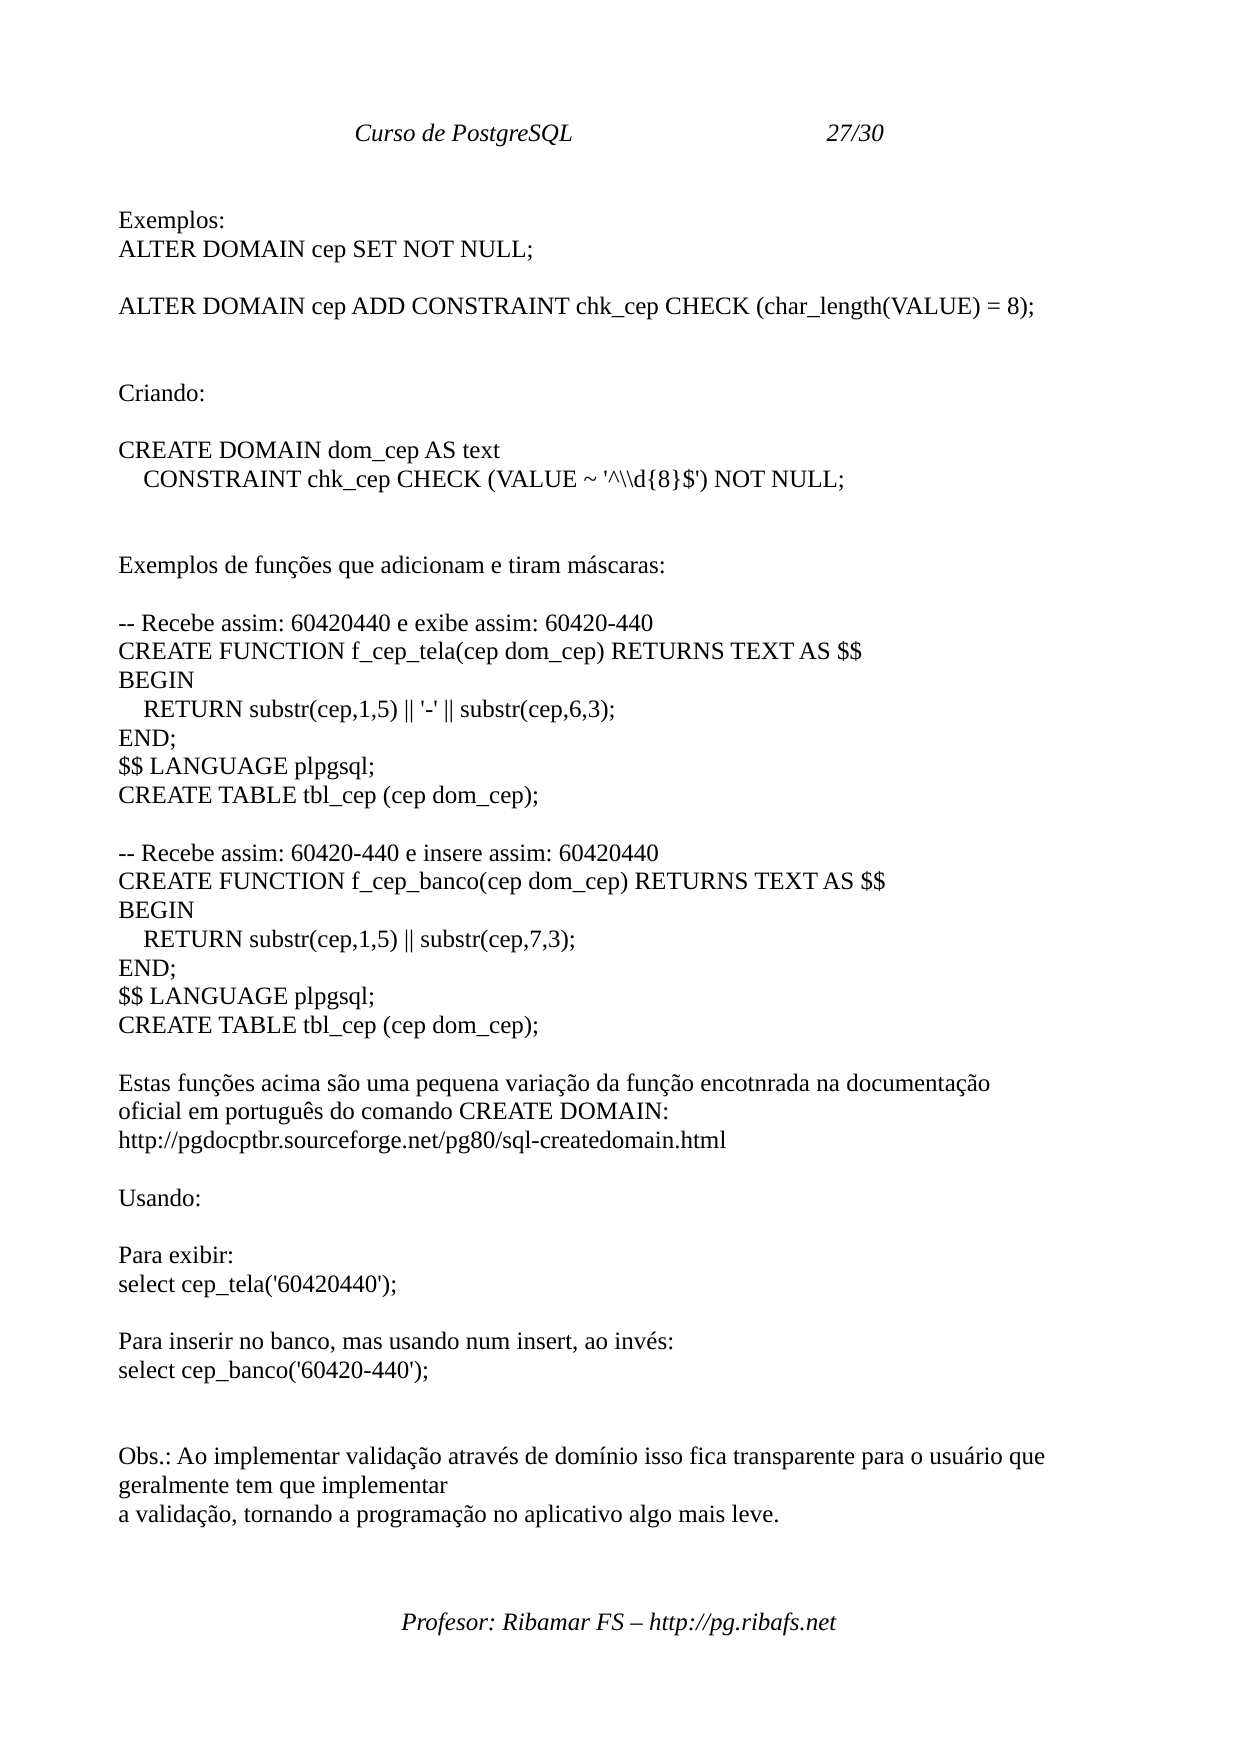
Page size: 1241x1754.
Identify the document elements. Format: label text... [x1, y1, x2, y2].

text Exemplos: ALTER DOMAIN cep SET NOT NULL; ALTER DOMAIN cep ADD CONSTRAINT chk_cep CHECK (char_length(VALUE) = 8); Criando: CREATE DOMAIN dom_cep AS text CONSTRAINT chk_cep CHECK (VALUE ~ '^\\d{8}$') NOT NULL; Exemplos de funções que adicionam e tiram máscaras: -- Recebe assim: 60420440 e exibe assim: 60420-440 CREATE FUNCTION f_cep_tela(cep dom_cep) RETURNS TEXT AS $$ BEGIN RETURN substr(cep,1,5) || '-' || substr(cep,6,3); END; $$ LANGUAGE plpgsql; CREATE TABLE tbl_cep (cep dom_cep); -- Recebe assim: 60420-440 e insere assim: 60420440 CREATE FUNCTION f_cep_banco(cep dom_cep) RETURNS TEXT AS $$ BEGIN RETURN substr(cep,1,5) || substr(cep,7,3); END; $$ LANGUAGE plpgsql; CREATE TABLE tbl_cep (cep dom_cep); Estas funções acima são uma pequena variação da função encotnrada na documentação oficial em português do comando CREATE DOMAIN: http://pgdocptbr.sourceforge.net/pg80/sql-createdomain.html Usando: Para exibir: select cep_tela('60420440'); Para inserir no banco, mas usando num insert, ao invés: select cep_banco('60420-440'); Obs.: Ao implementar validação através de domínio isso fica transparente para o usuário que geralmente tem que implementar a validação, tornando a programação no aplicativo algo mais leve. [118, 176, 1122, 1556]
